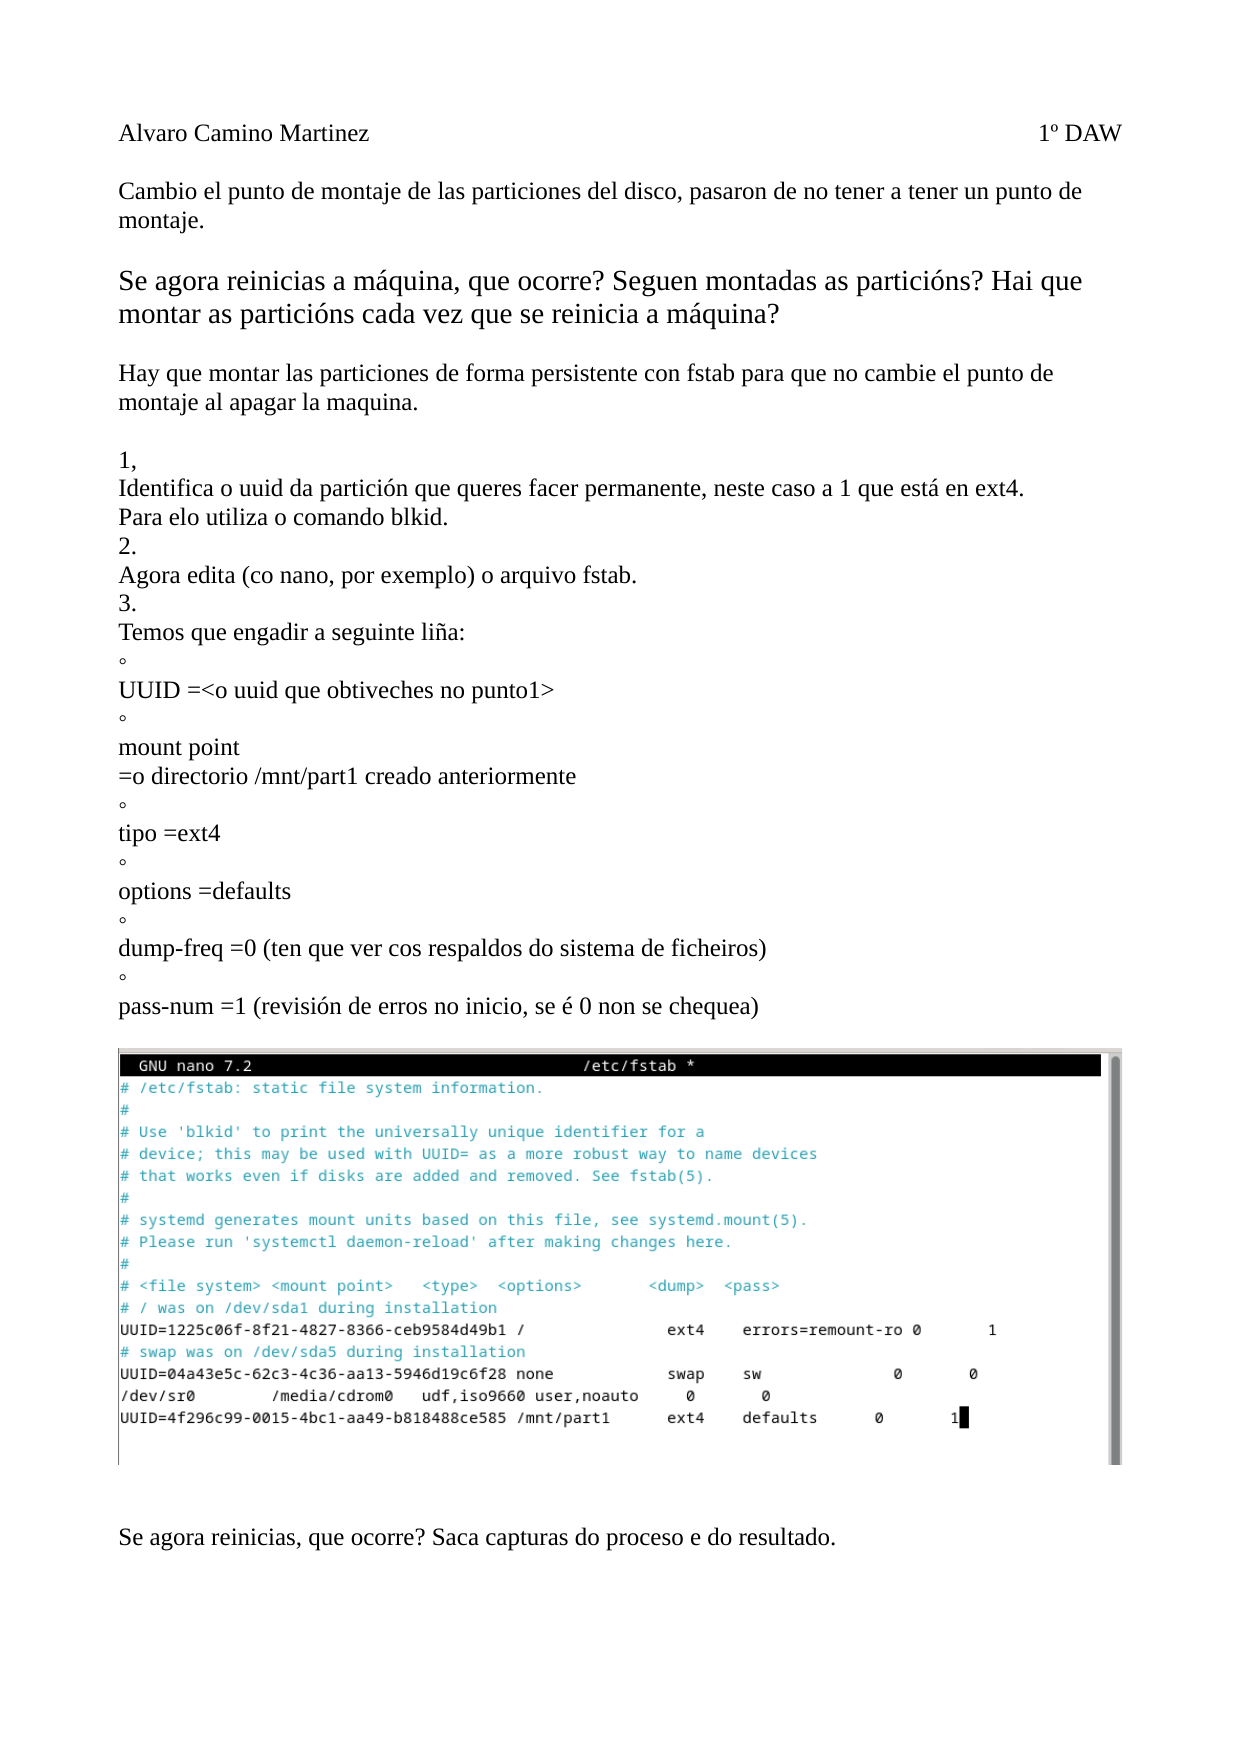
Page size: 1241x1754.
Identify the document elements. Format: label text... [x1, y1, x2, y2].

text Se agora reinicias a máquina, que ocorre? Seguen montadas as particións? Hai que montar as particións cada vez que se reinicia a máquina? [118, 263, 1122, 330]
text ◦ [118, 905, 1122, 933]
text =o directorio /mnt/part1 creado anteriormente [118, 761, 1122, 790]
text dump-freq =0 (ten que ver cos respaldos do sistema de ficheiros) [118, 933, 1122, 962]
text ◦ [118, 703, 1122, 732]
picture [118, 1048, 1123, 1465]
text UUID =<o uuid que obtiveches no punto1> [118, 675, 1122, 703]
text pass-num =1 (revisión de erros no inicio, se é 0 non se chequea) [118, 991, 1122, 1020]
text ◦ [118, 790, 1122, 818]
text 3. [118, 588, 1122, 617]
text tipo =ext4 [118, 818, 1122, 847]
text options =defaults [118, 876, 1122, 905]
text Para elo utiliza o comando blkid. [118, 502, 1122, 531]
text ◦ [118, 646, 1122, 675]
text 1, [118, 445, 1122, 473]
text Cambio el punto de montaje de las particiones del disco, pasaron de no tener a tener un punto de montaje. [118, 176, 1122, 234]
text mount point [118, 732, 1122, 761]
text Temos que engadir a seguinte liña: [118, 617, 1122, 646]
text Se agora reinicias, que ocorre? Saca capturas do proceso e do resultado. [118, 1522, 1122, 1551]
text 2. [118, 531, 1122, 560]
text ◦ [118, 962, 1122, 991]
text Hay que montar las particiones de forma persistente con fstab para que no cambie el punto de montaje al apagar la maquina. [118, 358, 1122, 416]
text Agora edita (co nano, por exemplo) o arquivo fstab. [118, 560, 1122, 588]
text Identifica o uuid da partición que queres facer permanente, neste caso a 1 que está en ext4. [118, 473, 1122, 502]
text ◦ [118, 847, 1122, 876]
